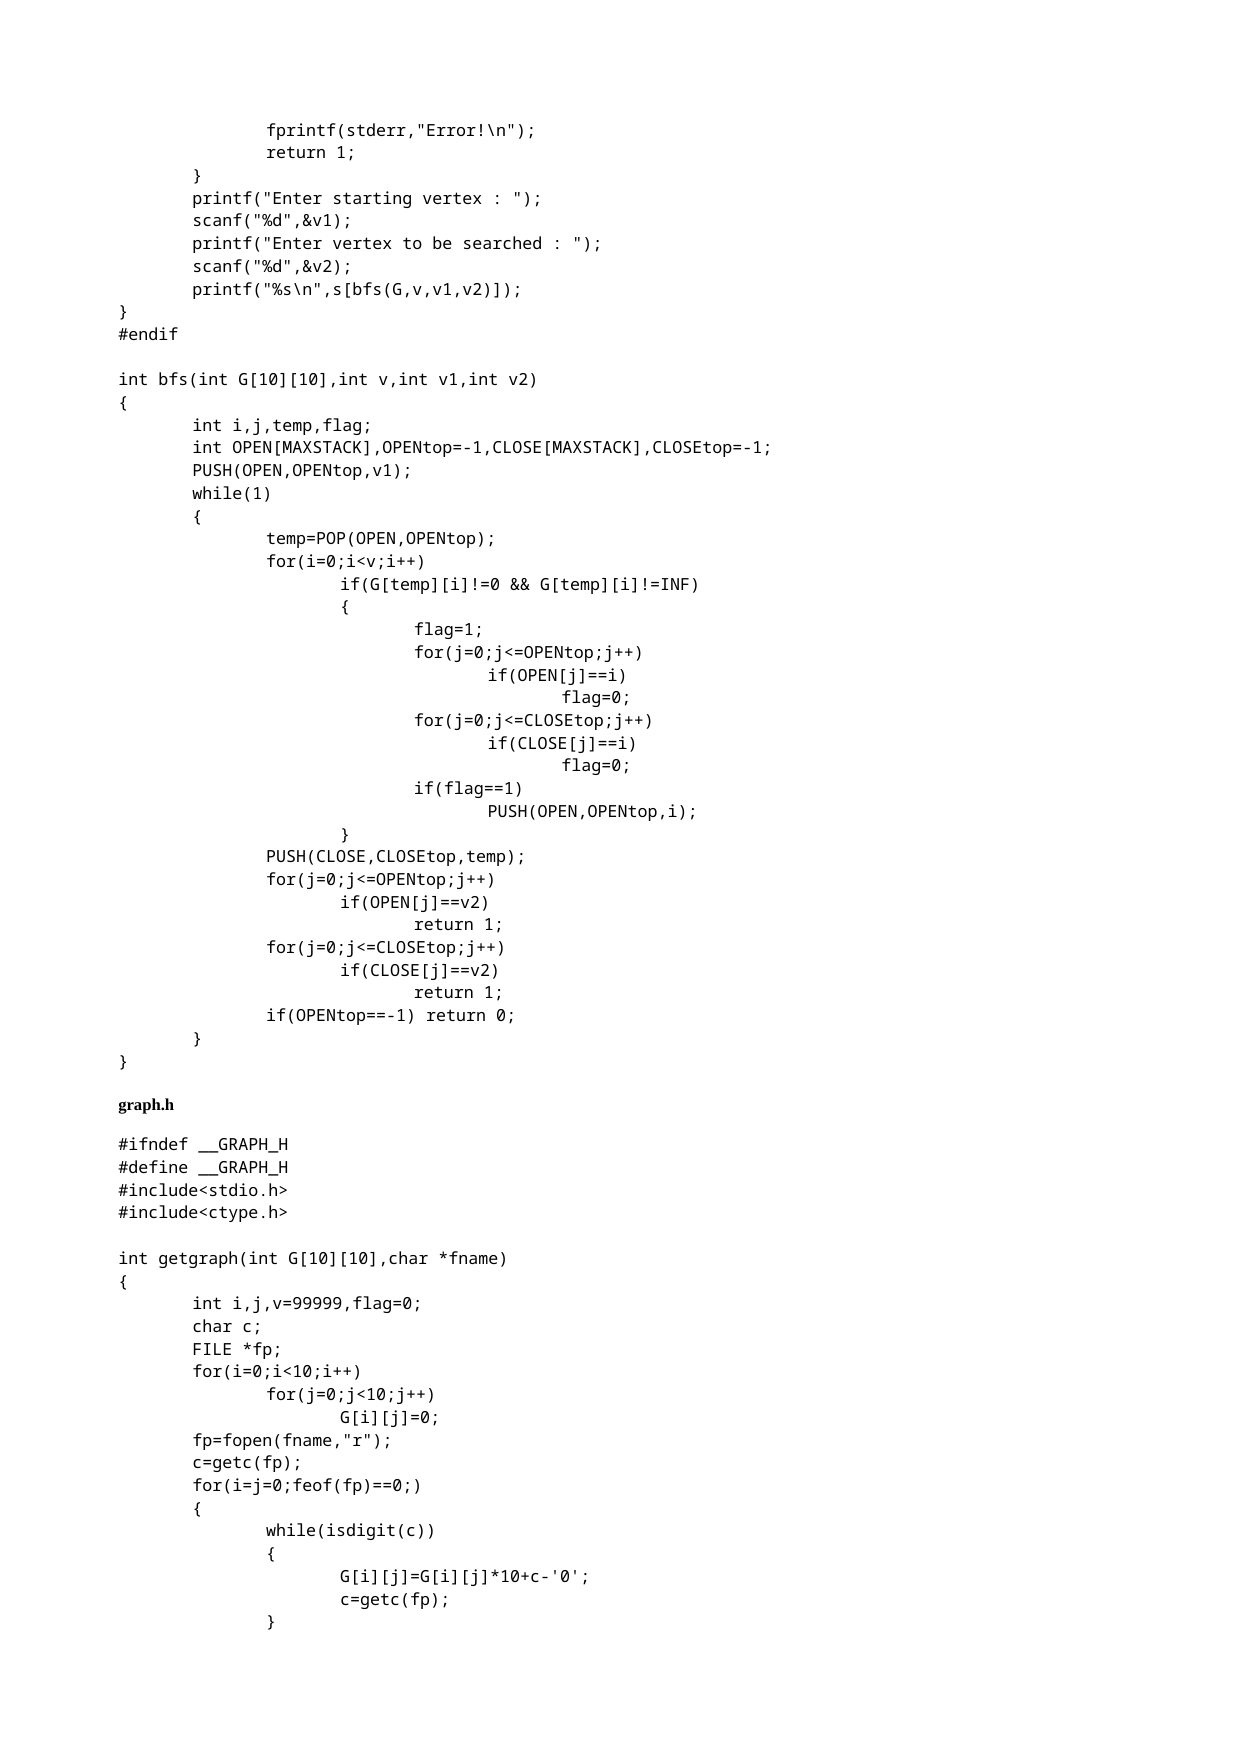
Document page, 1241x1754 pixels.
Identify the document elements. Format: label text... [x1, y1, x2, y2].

text fp=fopen(fname,"r"); [118, 1428, 1122, 1451]
text int i,j,v=99999,flag=0; [118, 1292, 1122, 1314]
text int bfs(int G[10][10],int v,int v1,int v2) [118, 368, 1122, 391]
text flag=0; [118, 754, 1122, 777]
text #endif [118, 322, 1122, 345]
text { [118, 504, 1122, 527]
text { [118, 1542, 1122, 1564]
text #define __GRAPH_H [118, 1156, 1122, 1178]
text { [118, 1496, 1122, 1519]
text PUSH(OPEN,OPENtop,v1); [118, 459, 1122, 481]
text scanf("%d",&v1); [118, 209, 1122, 232]
text char c; [118, 1314, 1122, 1337]
text while(isdigit(c)) [118, 1519, 1122, 1542]
text PUSH(CLOSE,CLOSEtop,temp); [118, 845, 1122, 867]
text #include<stdio.h> [118, 1178, 1122, 1201]
text printf("%s\n",s[bfs(G,v,v1,v2)]); [118, 277, 1122, 300]
text #include<ctype.h> [118, 1201, 1122, 1224]
text } [118, 1026, 1122, 1049]
text if(OPENtop==-1) return 0; [118, 1004, 1122, 1026]
text if(OPEN[j]==i) [118, 663, 1122, 686]
text c=getc(fp); [118, 1587, 1122, 1610]
text #ifndef __GRAPH_H [118, 1133, 1122, 1156]
text for(i=0;i<10;i++) [118, 1360, 1122, 1383]
text c=getc(fp); [118, 1451, 1122, 1473]
text for(j=0;j<=CLOSEtop;j++) [118, 936, 1122, 958]
text temp=POP(OPEN,OPENtop); [118, 527, 1122, 549]
text } [118, 300, 1122, 322]
text PUSH(OPEN,OPENtop,i); [118, 799, 1122, 822]
text flag=1; [118, 618, 1122, 640]
text } [118, 163, 1122, 186]
text } [118, 1610, 1122, 1632]
text for(j=0;j<=OPENtop;j++) [118, 867, 1122, 890]
text for(j=0;j<10;j++) [118, 1383, 1122, 1405]
text flag=0; [118, 686, 1122, 708]
text G[i][j]=G[i][j]*10+c-'0'; [118, 1564, 1122, 1587]
text printf("Enter starting vertex : "); [118, 186, 1122, 209]
text return 1; [118, 141, 1122, 163]
text for(i=0;i<v;i++) [118, 549, 1122, 572]
text } [118, 822, 1122, 845]
text for(i=j=0;feof(fp)==0;) [118, 1473, 1122, 1496]
text while(1) [118, 481, 1122, 504]
text { [118, 1269, 1122, 1292]
text int OPEN[MAXSTACK],OPENtop=-1,CLOSE[MAXSTACK],CLOSEtop=-1; [118, 436, 1122, 459]
text { [118, 391, 1122, 413]
text int getgraph(int G[10][10],char *fname) [118, 1246, 1122, 1269]
text printf("Enter vertex to be searched : "); [118, 232, 1122, 254]
text if(OPEN[j]==v2) [118, 890, 1122, 913]
text { [118, 595, 1122, 618]
text if(CLOSE[j]==i) [118, 731, 1122, 754]
text if(G[temp][i]!=0 && G[temp][i]!=INF) [118, 572, 1122, 595]
text G[i][j]=0; [118, 1405, 1122, 1428]
text for(j=0;j<=CLOSEtop;j++) [118, 708, 1122, 731]
text FILE *fp; [118, 1337, 1122, 1360]
text if(flag==1) [118, 777, 1122, 799]
text if(CLOSE[j]==v2) [118, 958, 1122, 981]
text return 1; [118, 913, 1122, 936]
text for(j=0;j<=OPENtop;j++) [118, 640, 1122, 663]
text fprintf(stderr,"Error!\n"); [118, 118, 1122, 141]
text return 1; [118, 981, 1122, 1004]
text } [118, 1049, 1122, 1072]
text graph.h [118, 1094, 1122, 1114]
text int i,j,temp,flag; [118, 413, 1122, 436]
text scanf("%d",&v2); [118, 254, 1122, 277]
